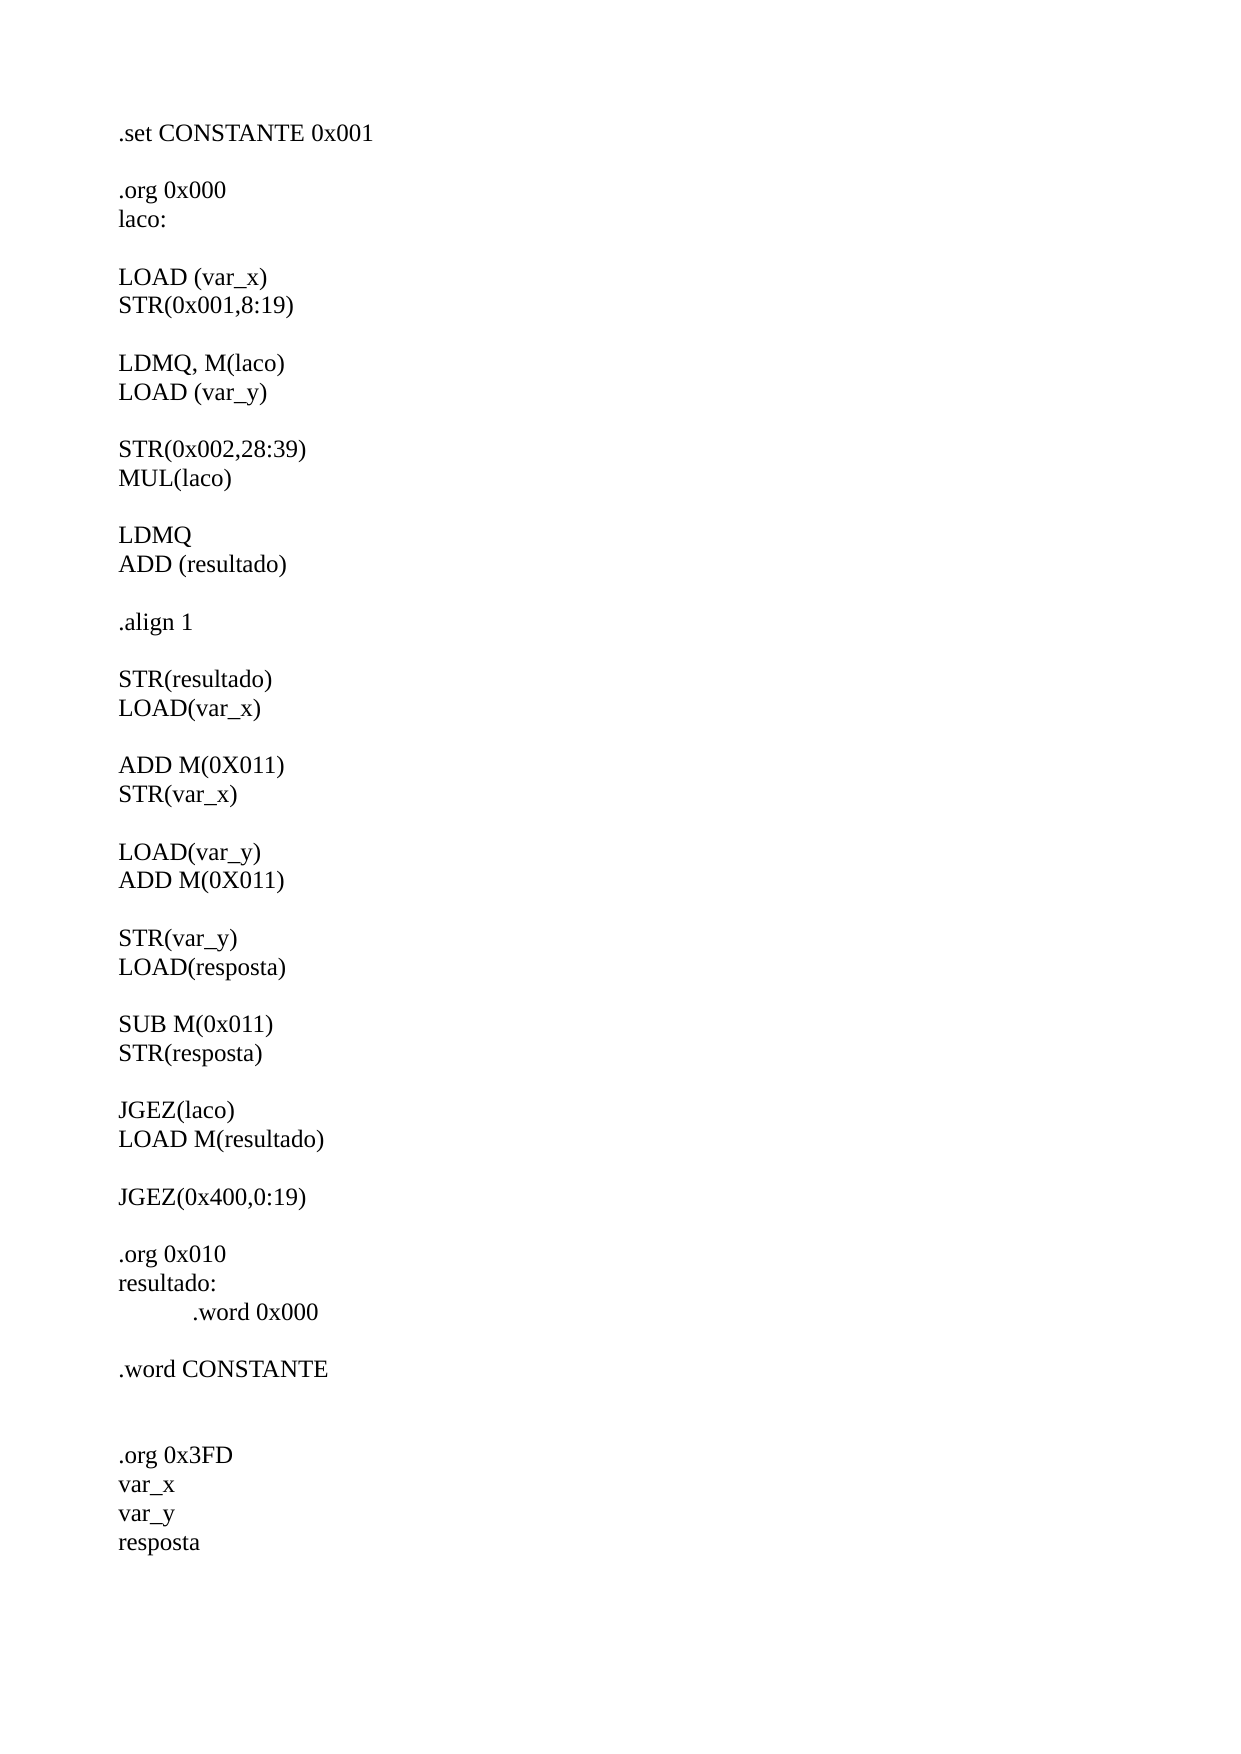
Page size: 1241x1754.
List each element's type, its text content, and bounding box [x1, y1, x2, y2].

text LDMQ, M(laco) [118, 348, 1122, 377]
text .word 0x000 [118, 1297, 1122, 1326]
text LOAD (var_x) [118, 262, 1122, 291]
text STR(resultado) [118, 664, 1122, 693]
text LOAD(var_y) [118, 837, 1122, 866]
text LOAD(resposta) [118, 952, 1122, 981]
text .org 0x3FD [118, 1441, 1122, 1469]
text STR(var_x) [118, 779, 1122, 808]
text var_y [118, 1498, 1122, 1527]
text var_x [118, 1469, 1122, 1498]
text STR(0x002,28:39) [118, 434, 1122, 463]
text SUB M(0x011) [118, 1009, 1122, 1038]
text laco: [118, 204, 1122, 233]
text ADD M(0X011) [118, 866, 1122, 894]
text .word CONSTANTE [118, 1354, 1122, 1383]
text .org 0x000 [118, 176, 1122, 204]
text LOAD M(resultado) [118, 1124, 1122, 1153]
text ADD (resultado) [118, 549, 1122, 578]
text STR(0x001,8:19) [118, 291, 1122, 319]
text JGEZ(laco) [118, 1096, 1122, 1124]
text STR(resposta) [118, 1038, 1122, 1067]
text LOAD (var_y) [118, 377, 1122, 406]
text MUL(laco) [118, 463, 1122, 492]
text LDMQ [118, 521, 1122, 549]
text resposta [118, 1527, 1122, 1556]
text .align 1 [118, 607, 1122, 636]
text LOAD(var_x) [118, 693, 1122, 722]
text STR(var_y) [118, 923, 1122, 952]
text ADD M(0X011) [118, 751, 1122, 779]
text resultado: [118, 1268, 1122, 1297]
text .set CONSTANTE 0x001 [118, 118, 1122, 147]
text JGEZ(0x400,0:19) [118, 1182, 1122, 1211]
text .org 0x010 [118, 1239, 1122, 1268]
